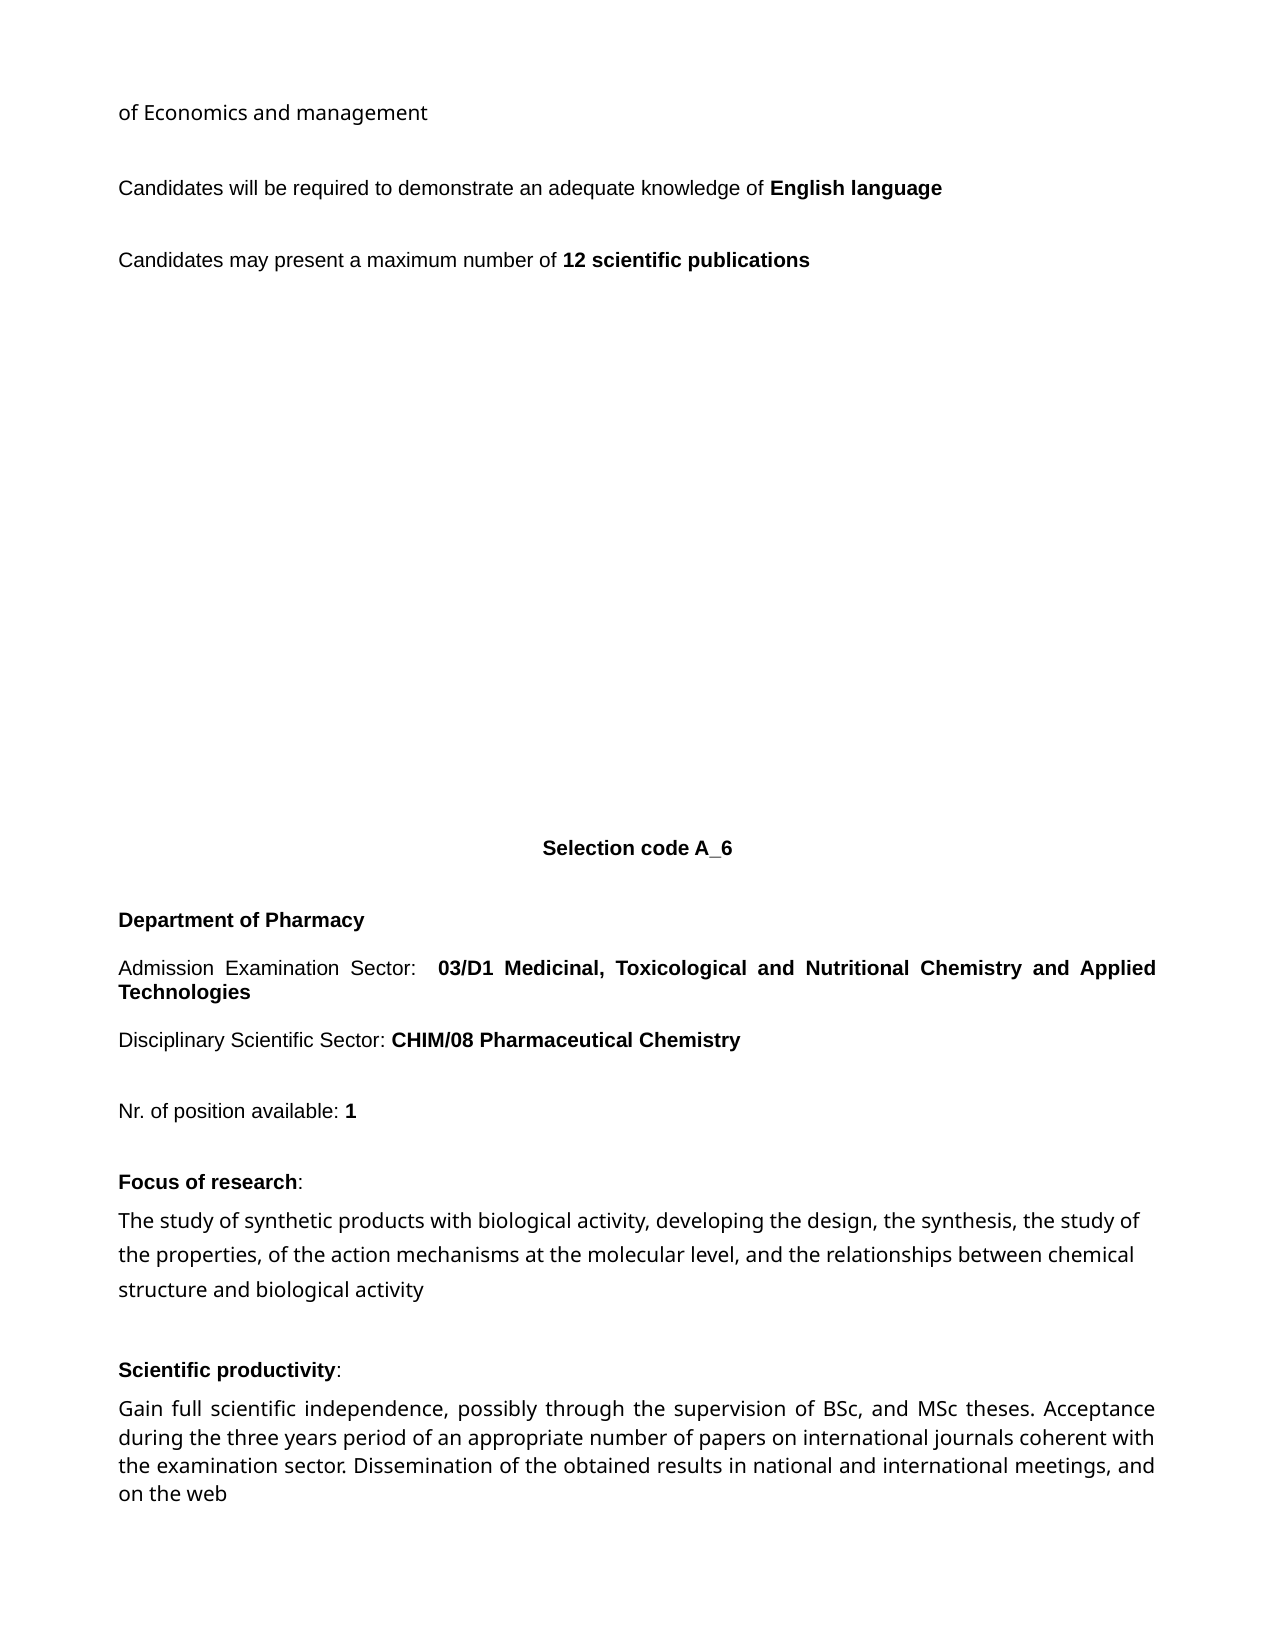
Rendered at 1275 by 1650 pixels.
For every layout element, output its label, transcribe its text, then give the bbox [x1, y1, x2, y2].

text Admission Examination Sector: 03/D1 Medicinal, Toxicological and Nutritional Chemistry and Applied Technologies [118, 956, 1157, 1003]
text Selection code A_6 [118, 836, 1157, 860]
text Nr. of position available: 1 [118, 1099, 1157, 1123]
text Gain full scientific independence, possibly through the supervision of BSc, and MSc theses. Acceptance during the three years period of an appropriate number of papers on international journals coherent with the examination sector. Dissemination of the obtained results in national and international meetings, and on the web [118, 1394, 1157, 1508]
text Candidates will be required to demonstrate an adequate knowledge of English language [118, 175, 1157, 199]
text Candidates may present a maximum number of 12 scientific publications [118, 248, 1157, 272]
text of Economics and management [118, 98, 1157, 126]
text Disciplinary Scientific Sector: CHIM/08 Pharmaceutical Chemistry [118, 1027, 1157, 1051]
text The study of synthetic products with biological activity, developing the design, the synthesis, the study of the properties, of the action mechanisms at the molecular level, and the relationships between chemical structure and biological activity [118, 1207, 1157, 1303]
text Scientific productivity: [118, 1358, 1157, 1382]
text Focus of research: [118, 1170, 1157, 1194]
text Department of Pharmacy [118, 908, 1157, 932]
